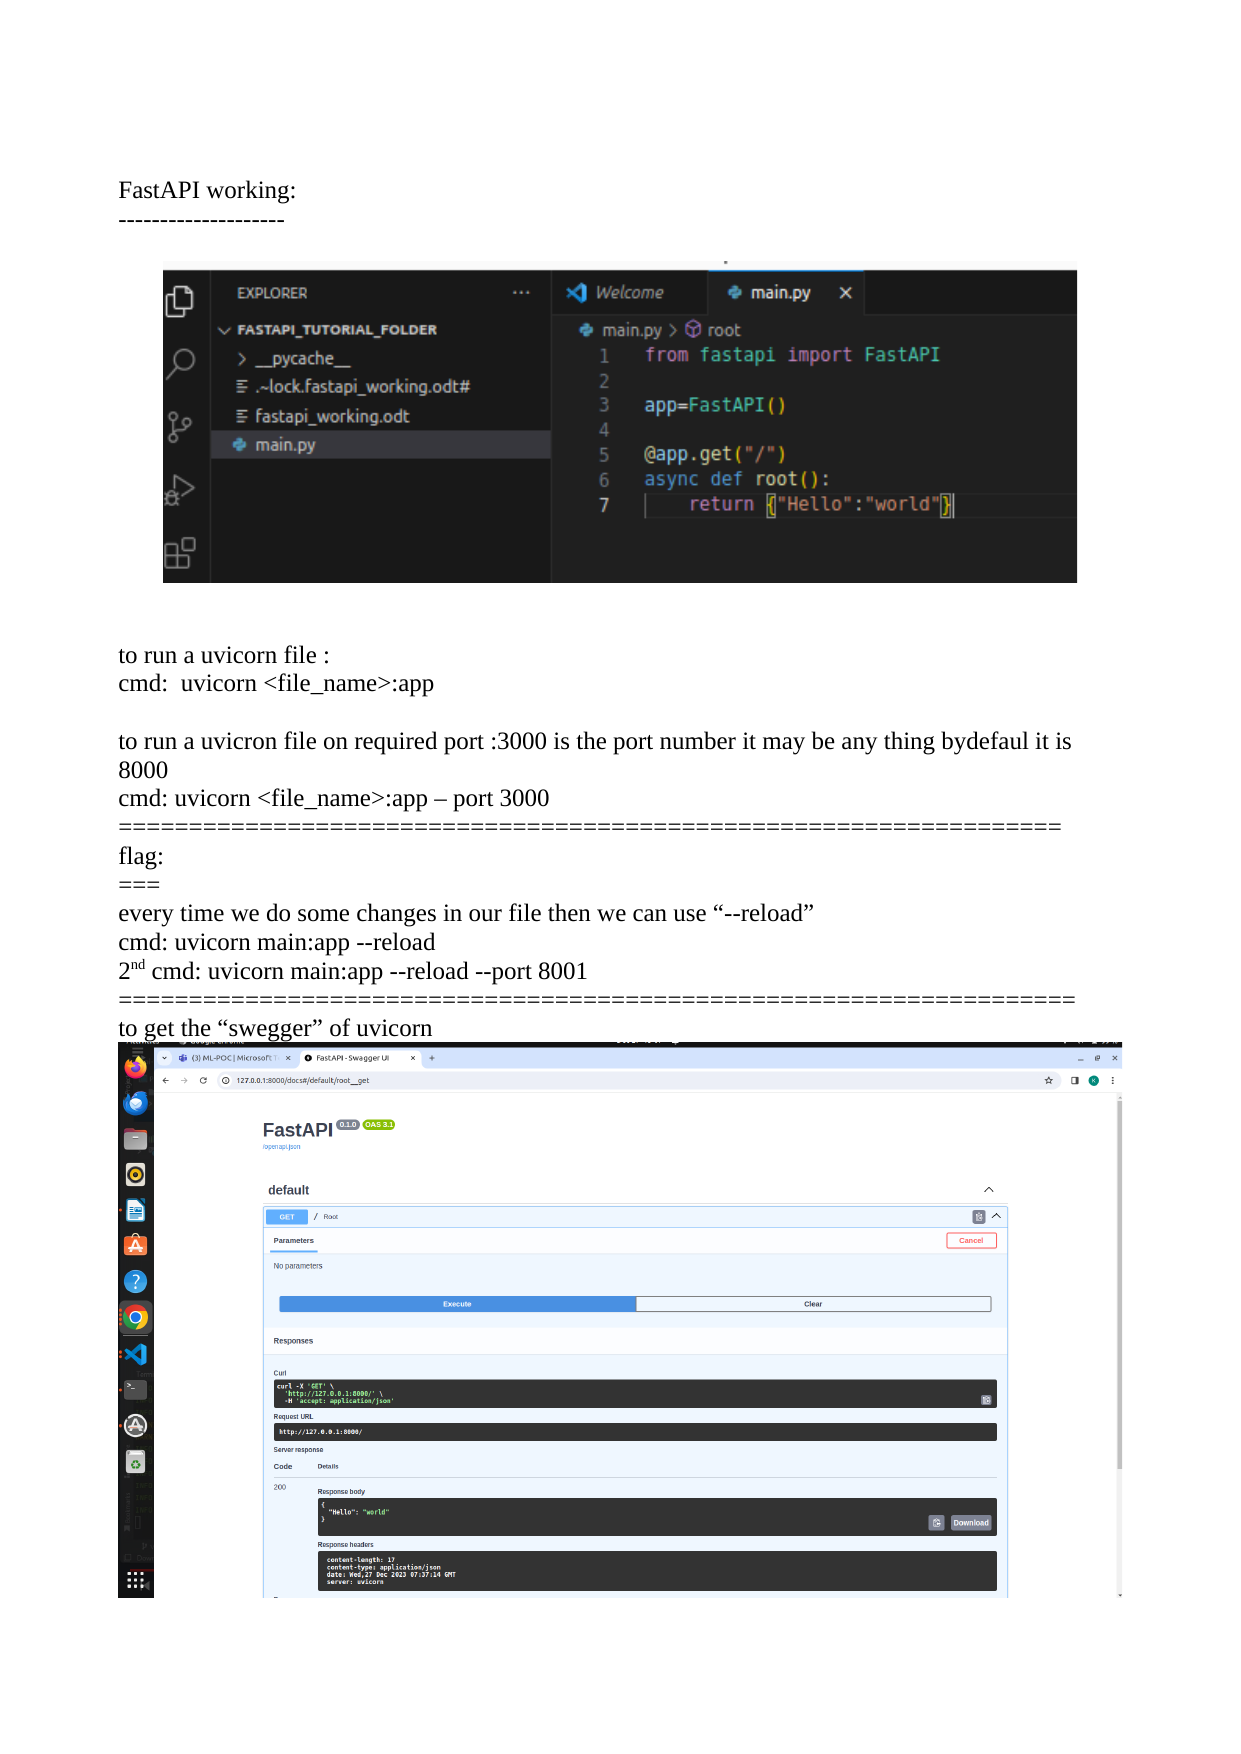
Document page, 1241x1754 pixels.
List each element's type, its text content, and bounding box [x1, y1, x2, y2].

text to run a uvicron file on required port :3000 is the port number it may be any thing bydefaul it is 8000 [118, 726, 1122, 783]
text =================================================================== [118, 812, 1122, 841]
text cmd: uvicorn main:app --reload [118, 927, 1122, 956]
picture [118, 1042, 1123, 1598]
text 2nd cmd: uvicorn main:app --reload --port 8001 [118, 956, 1122, 985]
text to get the “swegger” of uvicorn [118, 1013, 1122, 1042]
text every time we do some changes in our file then we can use “--reload” [118, 898, 1122, 927]
text cmd: uvicorn <file_name>:app – port 3000 [118, 783, 1122, 812]
text FastAPI working: [118, 176, 1122, 204]
picture [163, 261, 1078, 583]
text ==================================================================== [118, 985, 1122, 1013]
text cmd: uvicorn <file_name>:app [118, 668, 1122, 697]
text -------------------- [118, 204, 1122, 233]
text flag: [118, 841, 1122, 870]
text to run a uvicorn file : [118, 640, 1122, 668]
text === [118, 870, 1122, 898]
